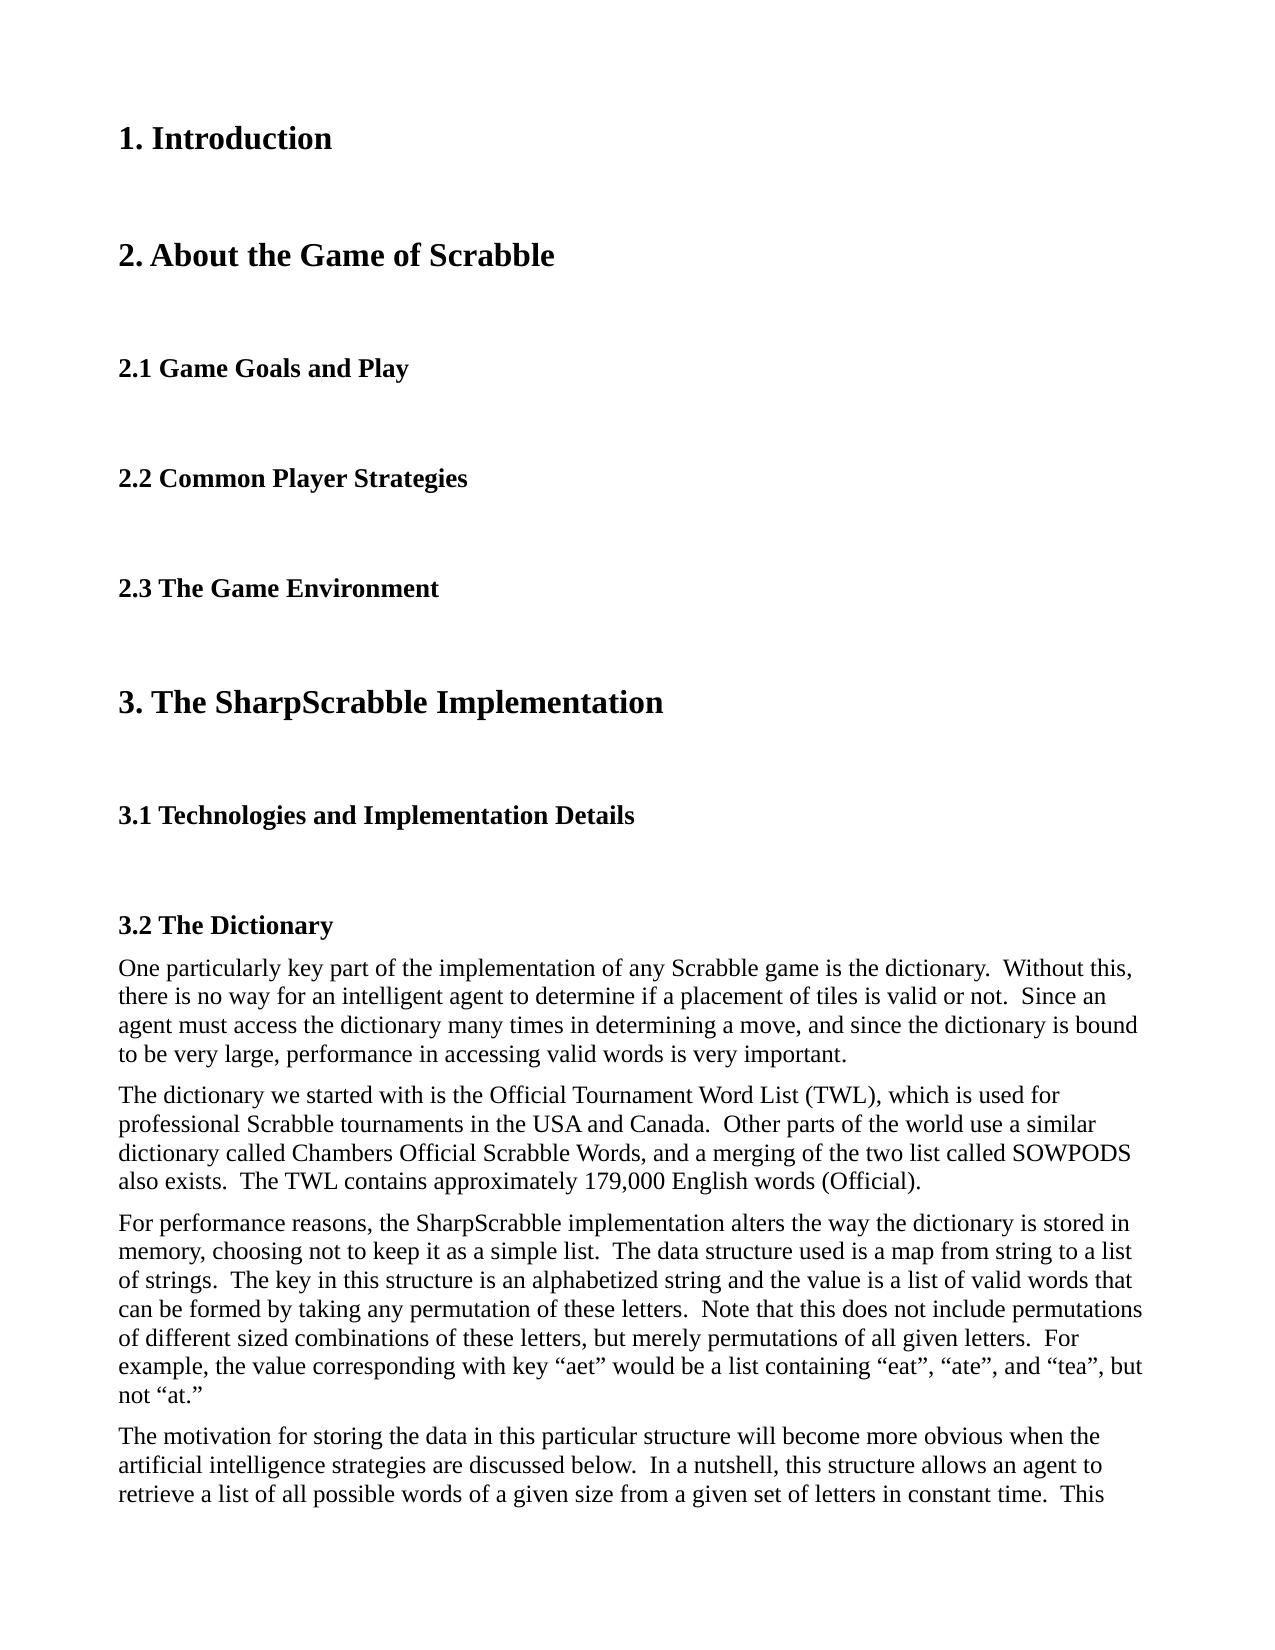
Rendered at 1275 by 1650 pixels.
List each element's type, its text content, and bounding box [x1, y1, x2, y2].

text The motivation for storing the data in this particular structure will become more obvious when the artificial intelligence strategies are discussed below. In a nutshell, this structure allows an agent to retrieve a list of all possible words of a given size from a given set of letters in constant time. This [118, 1421, 1157, 1508]
text One particularly key part of the implementation of any Scrabble game is the dictionary. Without this, there is no way for an intelligent agent to determine if a placement of tiles is valid or not. Since an agent must access the dictionary many times in determining a move, and since the dictionary is bound to be very large, performance in accessing valid words is very important. [118, 953, 1157, 1068]
text For performance reasons, the SharpScrabble implementation alters the way the dictionary is stored in memory, choosing not to keep it as a simple list. The data structure used is a map from string to a list of strings. The key in this structure is an alphabetized string and the value is a list of valid words that can be formed by taking any permutation of these letters. Note that this does not include permutations of different sized combinations of these letters, but merely permutations of all given letters. For example, the value corresponding with key “aet” would be a list containing “eat”, “ate”, and “tea”, but not “at.” [118, 1208, 1157, 1409]
subtitle 2.2 Common Player Strategies [118, 462, 1157, 493]
subtitle 2. About the Game of Scrabble [118, 235, 1157, 273]
subtitle 2.1 Game Goals and Play [118, 352, 1157, 383]
subtitle 1. Introduction [118, 118, 1157, 156]
subtitle 3.2 The Dictionary [118, 909, 1157, 940]
subtitle 2.3 The Game Environment [118, 572, 1157, 603]
subtitle 3. The SharpScrabble Implementation [118, 682, 1157, 720]
text The dictionary we started with is the Official Tournament Word List (TWL), which is used for professional Scrabble tournaments in the USA and Canada. Other parts of the world use a similar dictionary called Chambers Official Scrabble Words, and a merging of the two list called SOWPODS also exists. The TWL contains approximately 179,000 English words (Official). [118, 1080, 1157, 1195]
subtitle 3.1 Technologies and Implementation Details [118, 799, 1157, 830]
